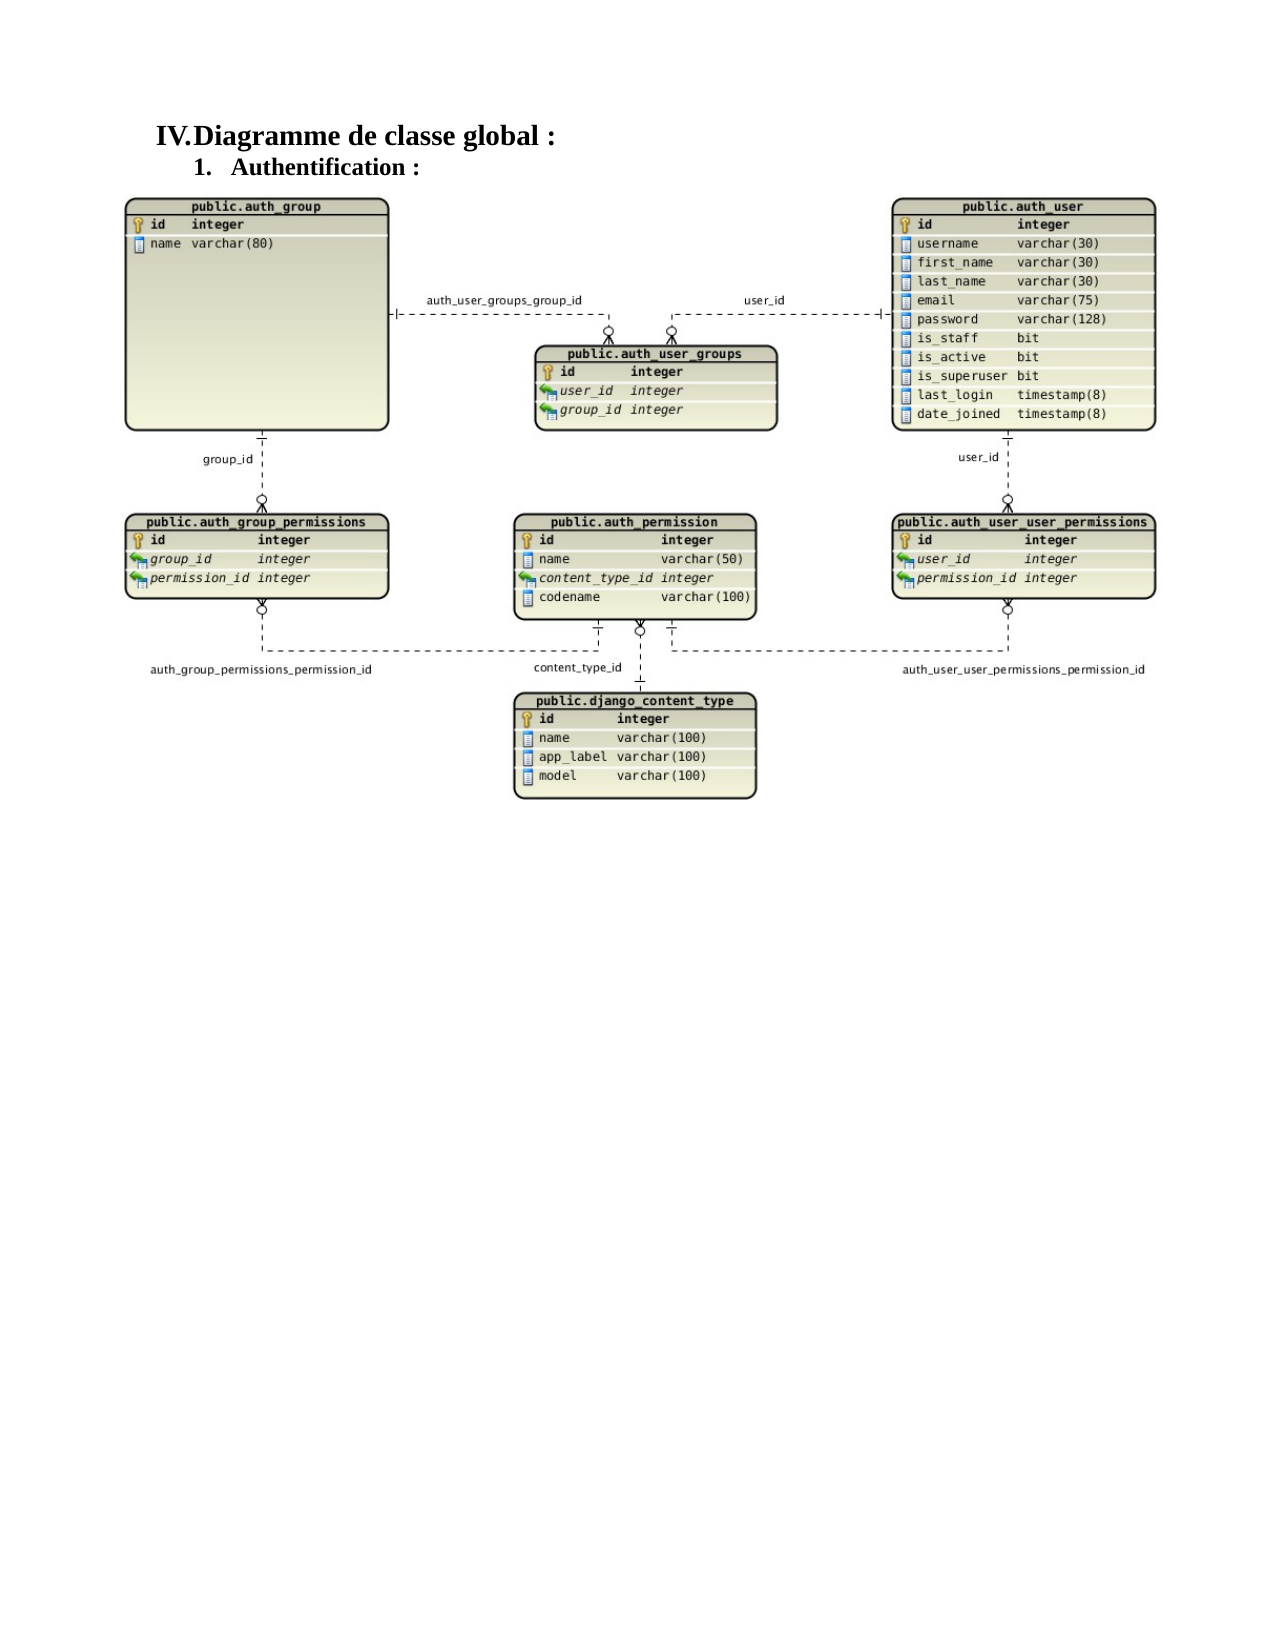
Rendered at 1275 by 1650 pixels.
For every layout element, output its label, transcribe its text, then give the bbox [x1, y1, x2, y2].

list Diagramme de classe global : [156, 118, 1157, 152]
list Authentification : [193, 152, 1157, 180]
picture [121, 194, 1161, 803]
